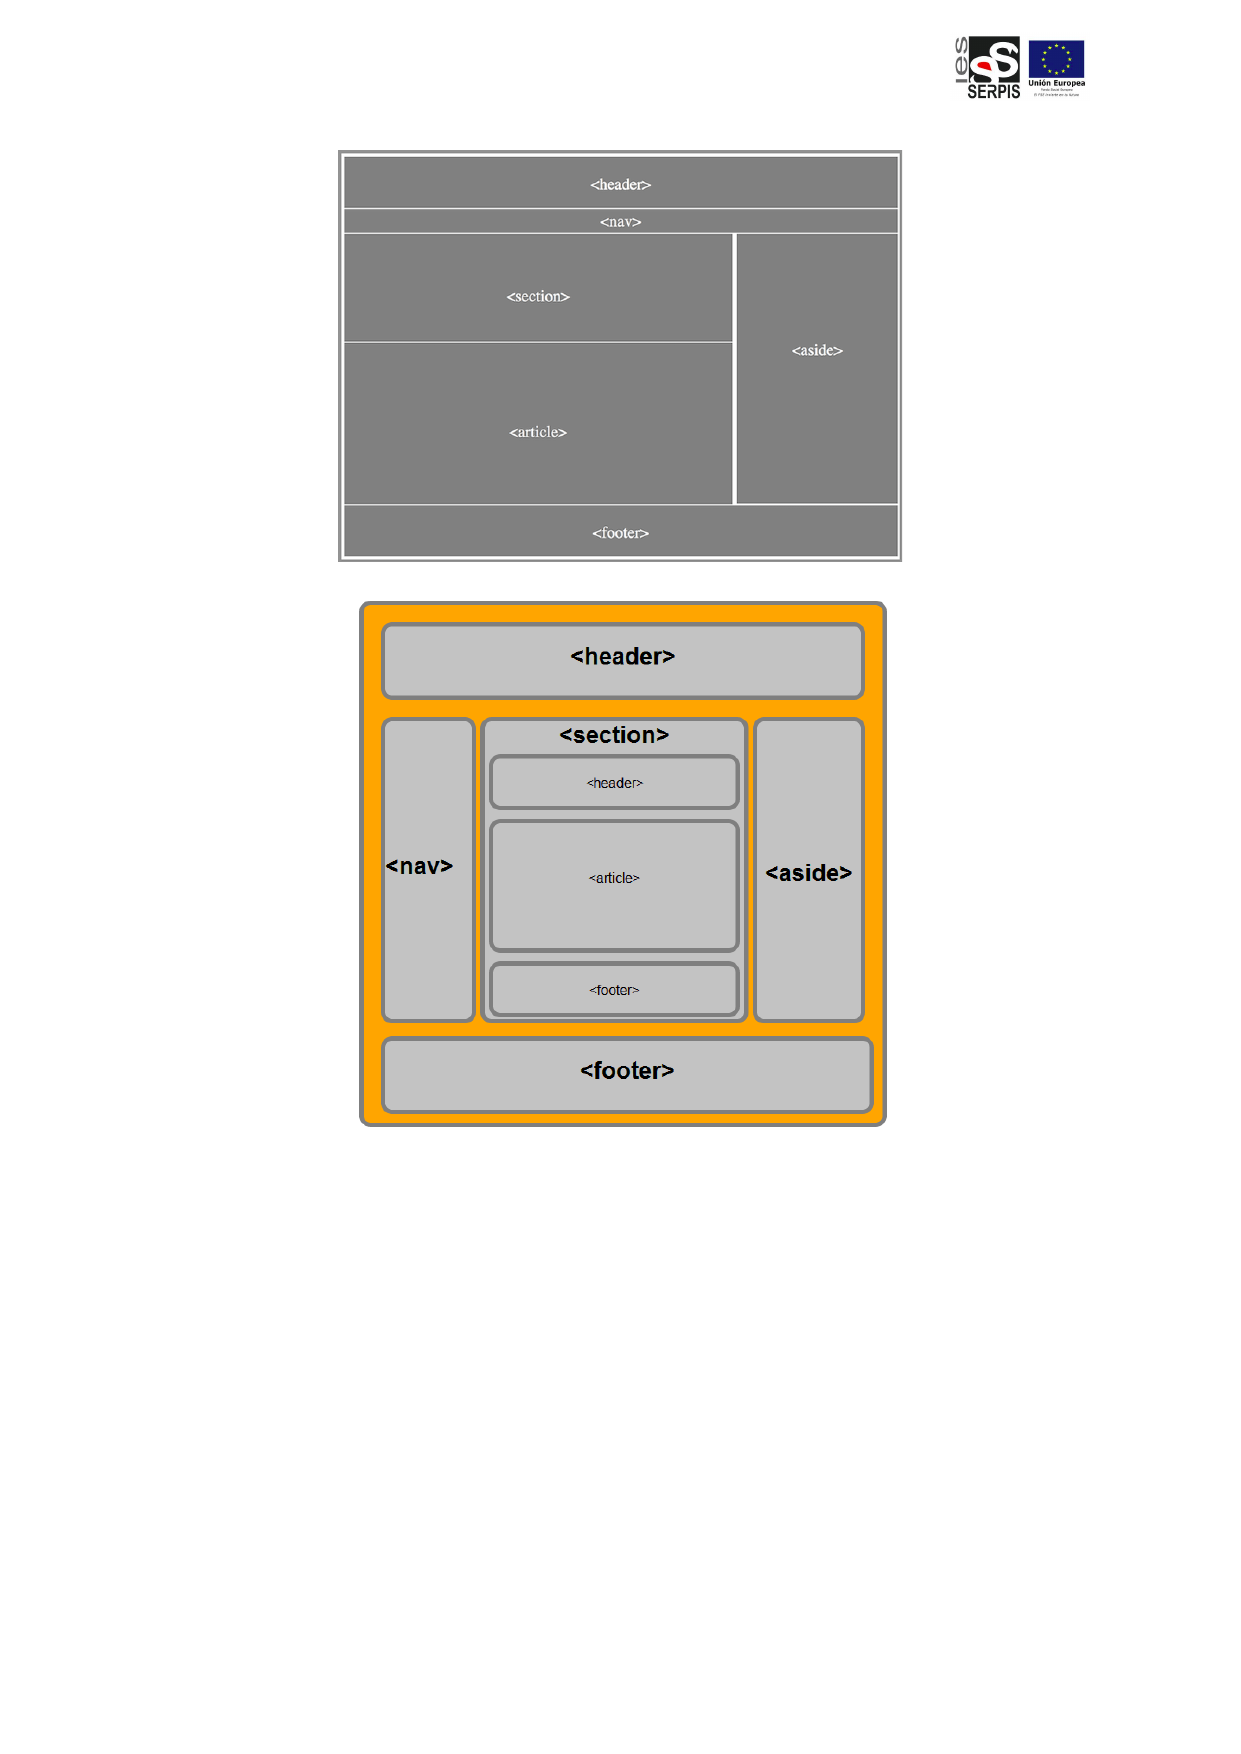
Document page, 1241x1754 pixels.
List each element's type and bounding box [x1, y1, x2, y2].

picture [950, 32, 1090, 101]
picture [338, 150, 903, 562]
picture [352, 595, 889, 1130]
